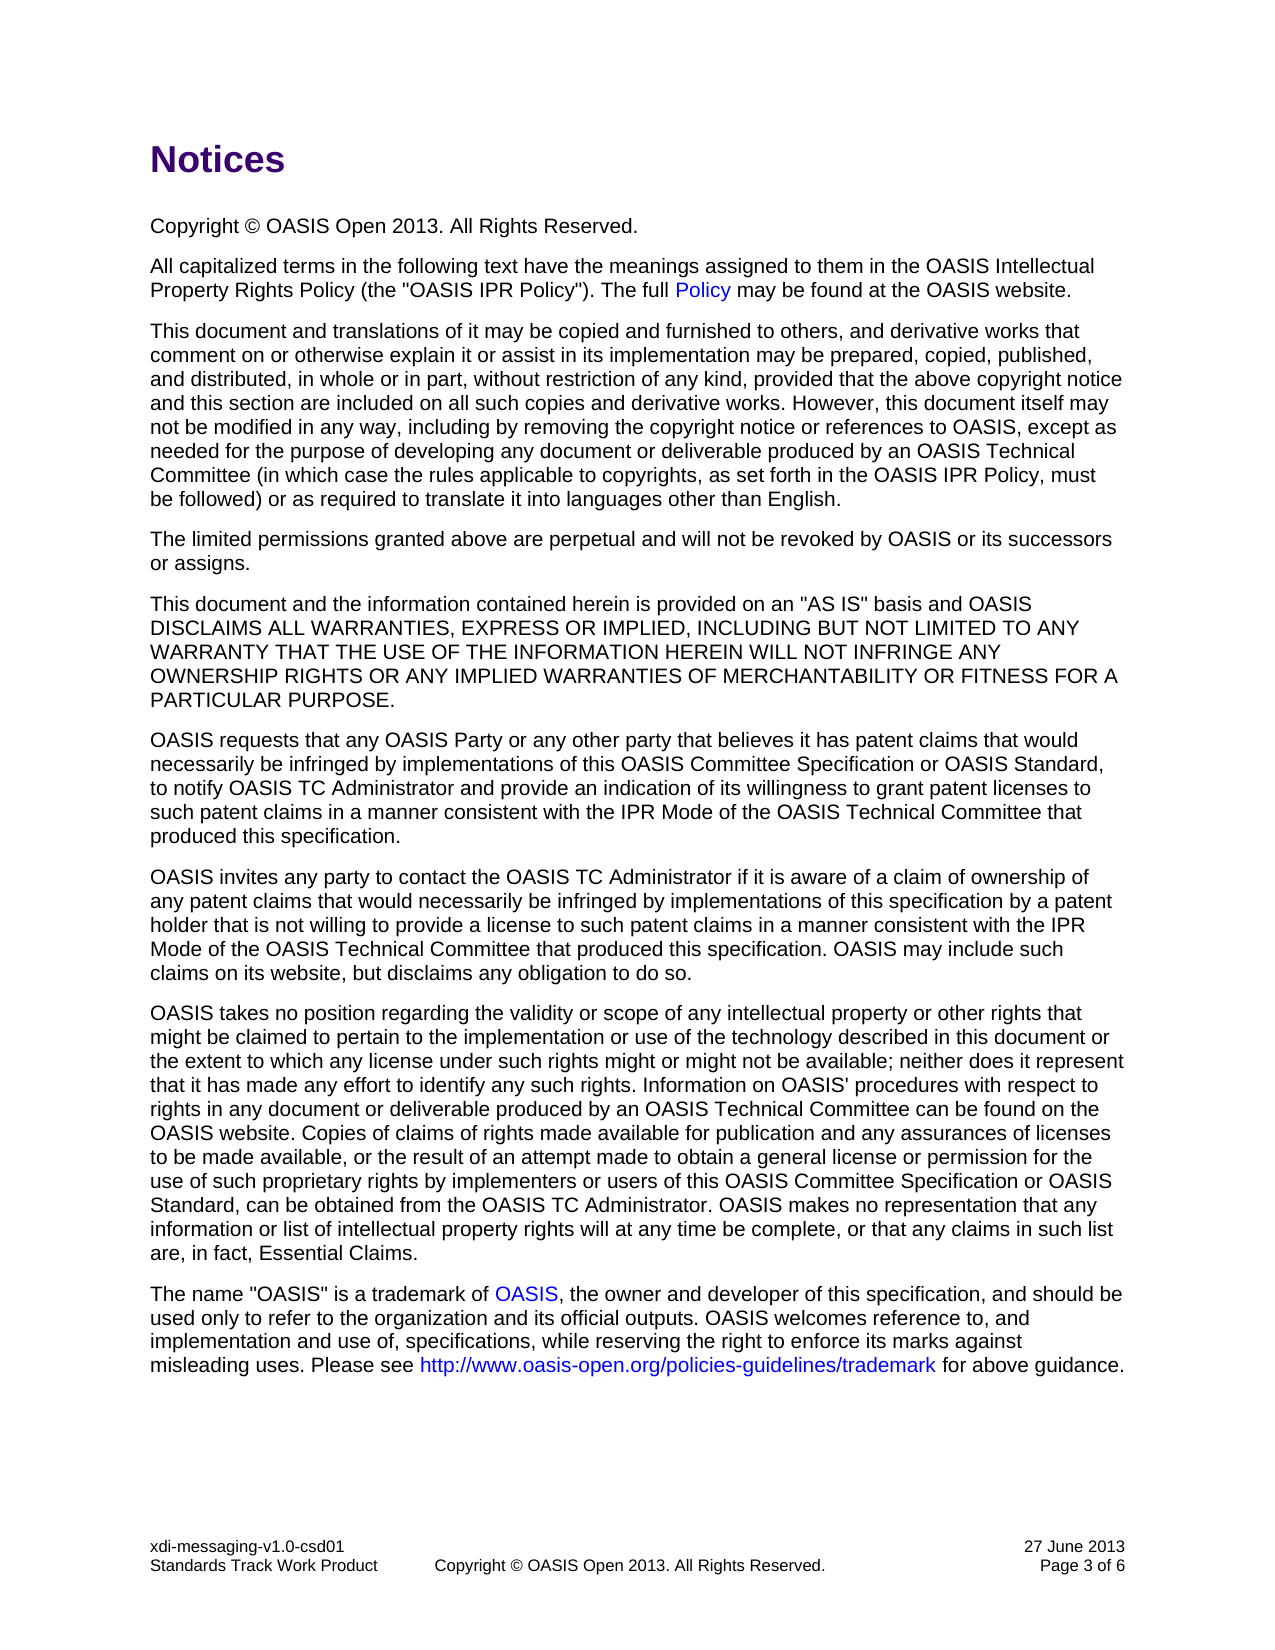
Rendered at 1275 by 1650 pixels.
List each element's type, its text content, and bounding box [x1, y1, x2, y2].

text This document and the information contained herein is provided on an "AS IS" basis and OASIS DISCLAIMS ALL WARRANTIES, EXPRESS OR IMPLIED, INCLUDING BUT NOT LIMITED TO ANY WARRANTY THAT THE USE OF THE INFORMATION HEREIN WILL NOT INFRINGE ANY OWNERSHIP RIGHTS OR ANY IMPLIED WARRANTIES OF MERCHANTABILITY OR FITNESS FOR A PARTICULAR PURPOSE. [150, 592, 1125, 712]
text Notices [150, 137, 1125, 180]
text The name "OASIS" is a trademark of OASIS, the owner and developer of this specification, and should be used only to refer to the organization and its official outputs. OASIS welcomes reference to, and implementation and use of, specifications, while reserving the right to enforce its marks against misleading uses. Please see http://www.oasis-open.org/policies-guidelines/trademark for above guidance. [150, 1281, 1125, 1377]
text OASIS requests that any OASIS Party or any other party that believes it has patent claims that would necessarily be infringed by implementations of this OASIS Committee Specification or OASIS Standard, to notify OASIS TC Administrator and provide an indication of its willingness to grant patent licenses to such patent claims in a manner consistent with the IPR Mode of the OASIS Technical Committee that produced this specification. [150, 728, 1125, 848]
text OASIS takes no position regarding the validity or scope of any intellectual property or other rights that might be claimed to pertain to the implementation or use of the technology described in this document or the extent to which any license under such rights might or might not be available; neither does it represent that it has made any effort to identify any such rights. Information on OASIS' procedures with respect to rights in any document or deliverable produced by an OASIS Technical Committee can be found on the OASIS website. Copies of claims of rights made available for publication and any assurances of licenses to be made available, or the result of an attempt made to obtain a general license or permission for the use of such proprietary rights by implementers or users of this OASIS Committee Specification or OASIS Standard, can be obtained from the OASIS TC Administrator. OASIS makes no representation that any information or list of intellectual property rights will at any time be complete, or that any claims in such list are, in fact, Essential Claims. [150, 1001, 1125, 1265]
text Copyright © OASIS Open 2013. All Rights Reserved. [150, 214, 1125, 238]
text OASIS invites any party to contact the OASIS TC Administrator if it is aware of a claim of ownership of any patent claims that would necessarily be infringed by implementations of this specification by a patent holder that is not willing to provide a license to such patent claims in a manner consistent with the IPR Mode of the OASIS Technical Committee that produced this specification. OASIS may include such claims on its website, but disclaims any obligation to do so. [150, 865, 1125, 984]
text This document and translations of it may be copied and furnished to others, and derivative works that comment on or otherwise explain it or assist in its implementation may be prepared, copied, published, and distributed, in whole or in part, without restriction of any kind, provided that the above copyright notice and this section are included on all such copies and derivative works. However, this document itself may not be modified in any way, including by removing the copyright notice or references to OASIS, except as needed for the purpose of developing any document or deliverable produced by an OASIS Technical Committee (in which case the rules applicable to copyrights, as set forth in the OASIS IPR Policy, must be followed) or as required to translate it into languages other than English. [150, 319, 1125, 511]
text The limited permissions granted above are perpetual and will not be revoked by OASIS or its successors or assigns. [150, 527, 1125, 575]
text All capitalized terms in the following text have the meanings assigned to them in the OASIS Intellectual Property Rights Policy (the "OASIS IPR Policy"). The full Policy may be found at the OASIS website. [150, 254, 1125, 302]
